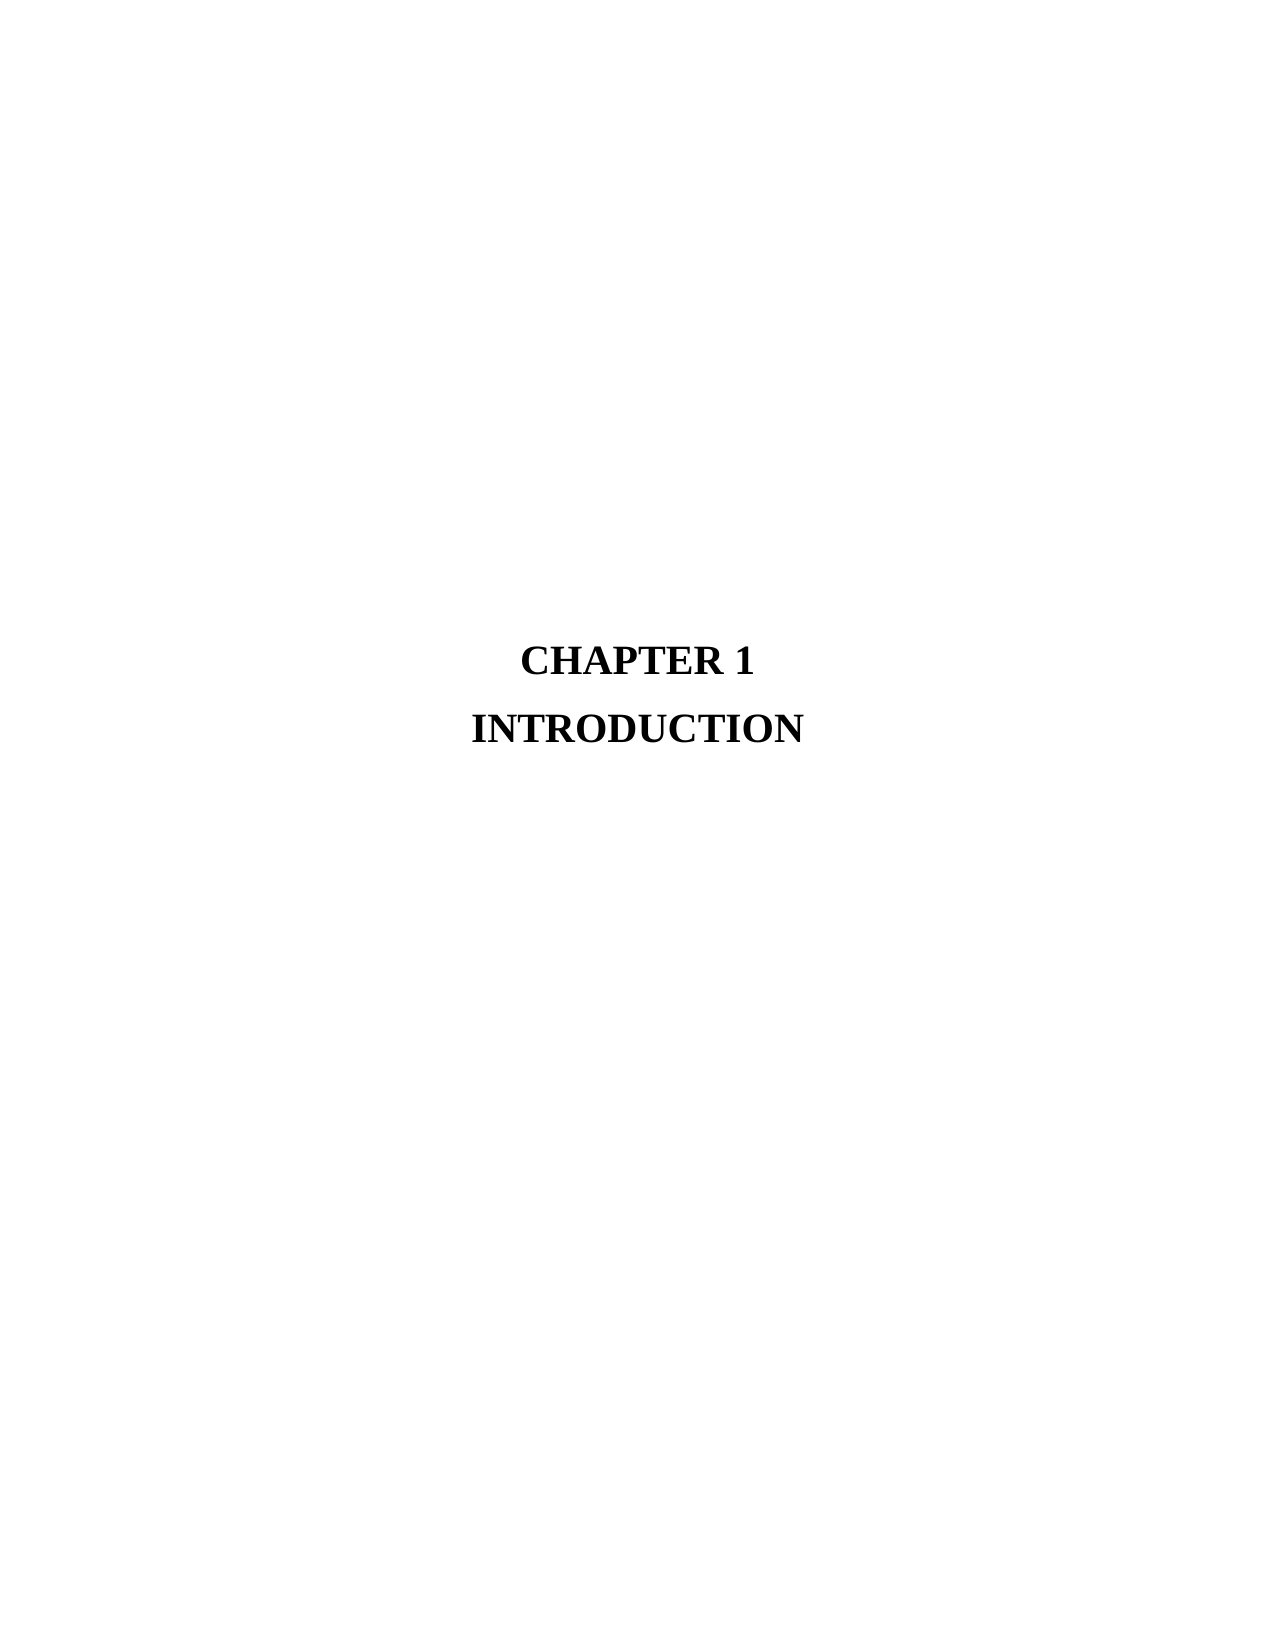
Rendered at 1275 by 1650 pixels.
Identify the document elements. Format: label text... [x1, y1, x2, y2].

subtitle INTRODUCTION [150, 703, 1125, 751]
subtitle CHAPTER 1 [150, 636, 1125, 684]
